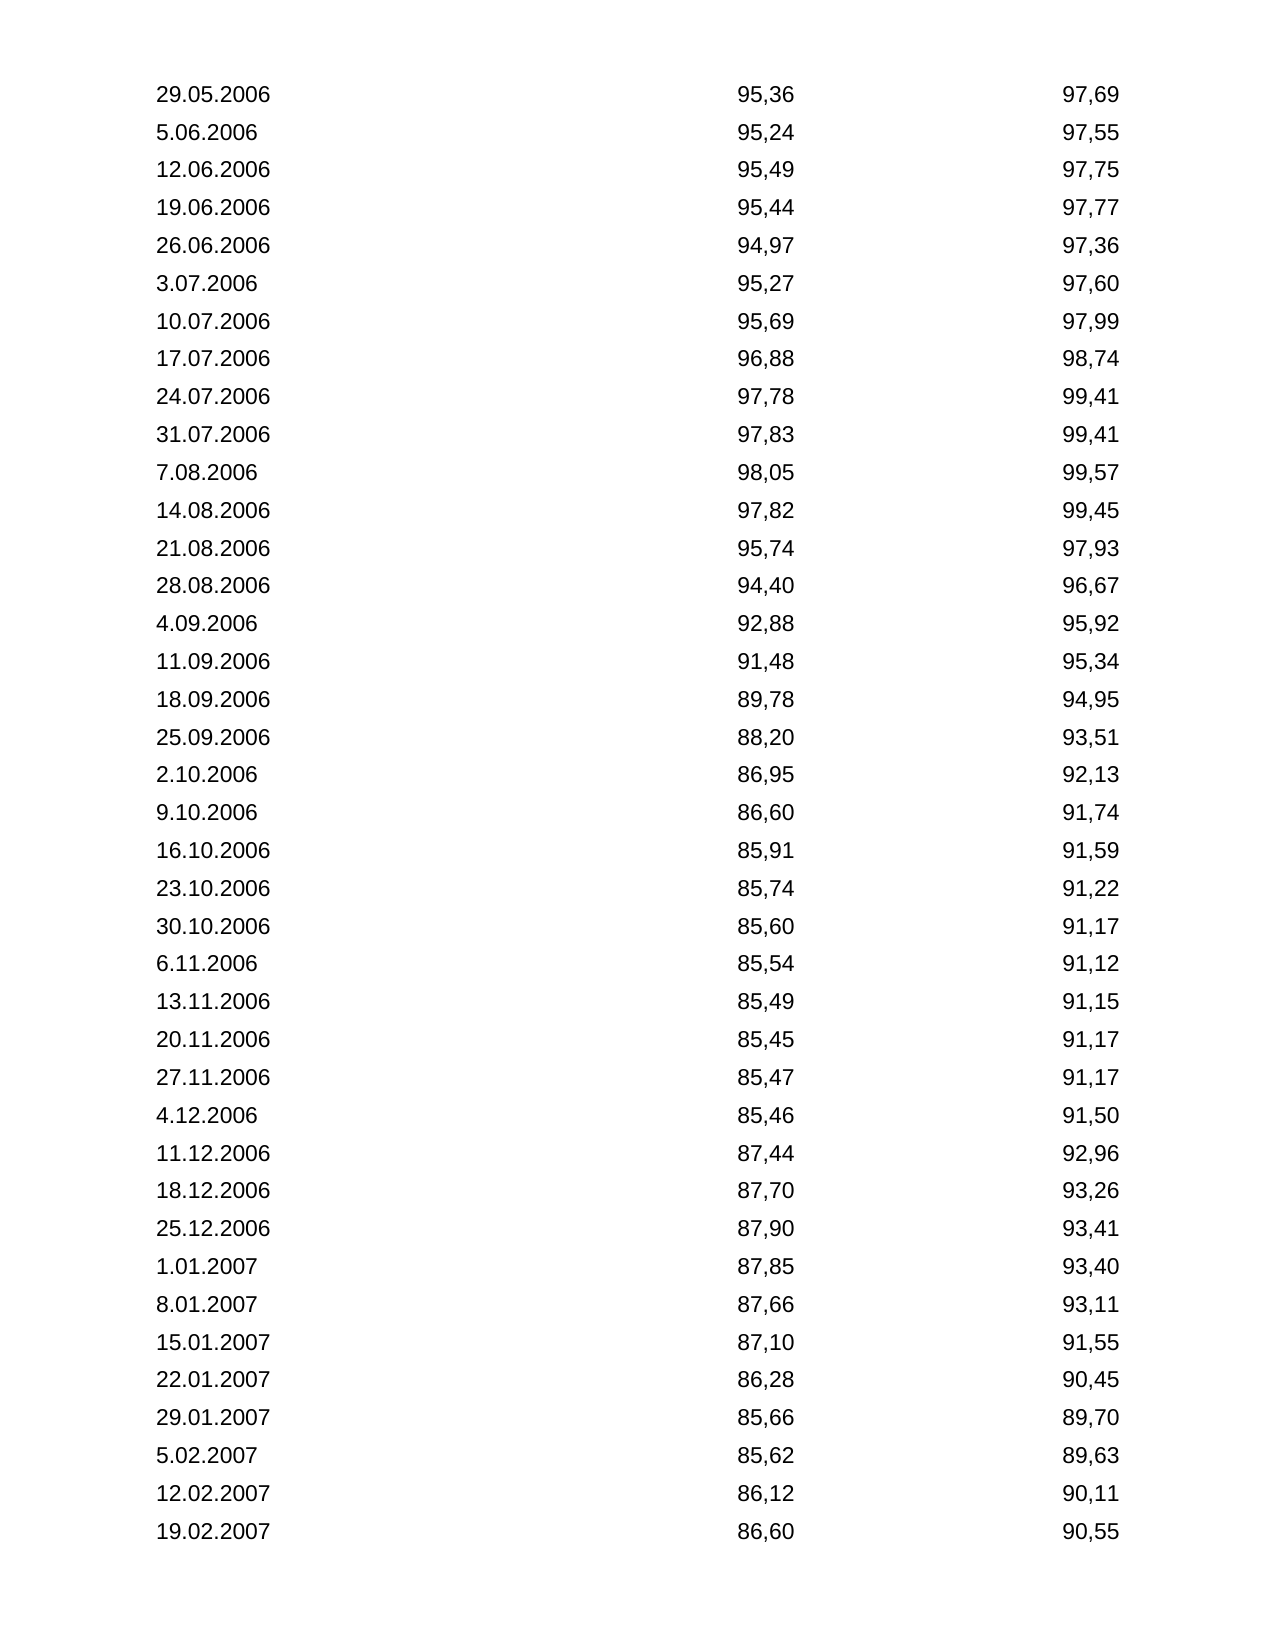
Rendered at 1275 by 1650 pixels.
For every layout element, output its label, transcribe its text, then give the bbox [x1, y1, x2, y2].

table_cell 95,24 [475, 113, 800, 151]
table_cell 9.10.2006 [150, 794, 475, 831]
table_cell 91,59 [800, 831, 1125, 869]
table_cell 87,90 [475, 1209, 800, 1247]
table_cell 5.02.2007 [150, 1436, 475, 1474]
table_cell 87,70 [475, 1172, 800, 1209]
table_cell 94,97 [475, 226, 800, 264]
table_cell 12.02.2007 [150, 1474, 475, 1512]
table_cell 85,62 [475, 1436, 800, 1474]
table_cell 85,45 [475, 1020, 800, 1058]
table_cell 92,96 [800, 1134, 1125, 1172]
table_cell 20.11.2006 [150, 1020, 475, 1058]
table_cell 13.11.2006 [150, 983, 475, 1020]
table_cell 93,51 [800, 718, 1125, 756]
table_cell 87,85 [475, 1247, 800, 1285]
table_cell 18.09.2006 [150, 680, 475, 718]
table_cell 95,74 [475, 529, 800, 567]
table_cell 8.01.2007 [150, 1285, 475, 1323]
table_cell 19.06.2006 [150, 189, 475, 226]
table_cell 18.12.2006 [150, 1172, 475, 1209]
table_cell 30.10.2006 [150, 907, 475, 945]
table_cell 11.12.2006 [150, 1134, 475, 1172]
table_cell 93,26 [800, 1172, 1125, 1209]
table_cell 97,60 [800, 264, 1125, 302]
table_cell 92,88 [475, 604, 800, 642]
table_cell 25.12.2006 [150, 1209, 475, 1247]
table_cell 89,70 [800, 1399, 1125, 1436]
table_cell 86,60 [475, 1512, 800, 1550]
table_cell 97,99 [800, 302, 1125, 340]
table_cell 85,66 [475, 1399, 800, 1436]
table_cell 3.07.2006 [150, 264, 475, 302]
table_cell 91,74 [800, 794, 1125, 831]
table_cell 93,41 [800, 1209, 1125, 1247]
table_cell 94,40 [475, 567, 800, 604]
table_cell 88,20 [475, 718, 800, 756]
table_cell 85,60 [475, 907, 800, 945]
table_cell 27.11.2006 [150, 1058, 475, 1096]
table_cell 91,15 [800, 983, 1125, 1020]
table_cell 92,13 [800, 756, 1125, 793]
table_cell 99,45 [800, 491, 1125, 529]
table_cell 91,55 [800, 1323, 1125, 1361]
table_cell 93,11 [800, 1285, 1125, 1323]
table_cell 12.06.2006 [150, 151, 475, 188]
table_cell 5.06.2006 [150, 113, 475, 151]
table_cell 86,95 [475, 756, 800, 793]
table_cell 24.07.2006 [150, 378, 475, 415]
table_cell 19.02.2007 [150, 1512, 475, 1550]
table_cell 91,17 [800, 1058, 1125, 1096]
table_cell 87,66 [475, 1285, 800, 1323]
table_cell 95,34 [800, 642, 1125, 680]
table_cell 97,55 [800, 113, 1125, 151]
table_cell 86,12 [475, 1474, 800, 1512]
table_cell 4.09.2006 [150, 604, 475, 642]
table_cell 21.08.2006 [150, 529, 475, 567]
table_cell 31.07.2006 [150, 415, 475, 453]
table_cell 29.05.2006 [150, 75, 475, 113]
table_cell 97,93 [800, 529, 1125, 567]
table_cell 91,50 [800, 1096, 1125, 1134]
table_cell 85,49 [475, 983, 800, 1020]
table_cell 85,74 [475, 869, 800, 907]
table_cell 91,17 [800, 907, 1125, 945]
table_cell 98,74 [800, 340, 1125, 377]
table_cell 97,77 [800, 189, 1125, 226]
table_cell 97,36 [800, 226, 1125, 264]
table_cell 97,75 [800, 151, 1125, 188]
table_cell 93,40 [800, 1247, 1125, 1285]
table_cell 85,46 [475, 1096, 800, 1134]
table_cell 86,28 [475, 1361, 800, 1398]
table_cell 95,49 [475, 151, 800, 188]
table_cell 17.07.2006 [150, 340, 475, 377]
table_cell 1.01.2007 [150, 1247, 475, 1285]
table_cell 91,48 [475, 642, 800, 680]
table_cell 95,36 [475, 75, 800, 113]
table_cell 25.09.2006 [150, 718, 475, 756]
table_cell 89,78 [475, 680, 800, 718]
table_cell 85,54 [475, 945, 800, 982]
table_cell 85,47 [475, 1058, 800, 1096]
table_cell 87,44 [475, 1134, 800, 1172]
table_cell 99,41 [800, 415, 1125, 453]
table_cell 26.06.2006 [150, 226, 475, 264]
table_cell 97,83 [475, 415, 800, 453]
table_cell 95,27 [475, 264, 800, 302]
table_cell 90,11 [800, 1474, 1125, 1512]
table_cell 29.01.2007 [150, 1399, 475, 1436]
table_cell 95,92 [800, 604, 1125, 642]
table_cell 7.08.2006 [150, 453, 475, 491]
table_cell 4.12.2006 [150, 1096, 475, 1134]
table_cell 91,22 [800, 869, 1125, 907]
table_cell 90,45 [800, 1361, 1125, 1398]
table_cell 14.08.2006 [150, 491, 475, 529]
table_cell 97,78 [475, 378, 800, 415]
table_cell 6.11.2006 [150, 945, 475, 982]
table_cell 87,10 [475, 1323, 800, 1361]
table_cell 95,44 [475, 189, 800, 226]
table_cell 99,57 [800, 453, 1125, 491]
table_cell 98,05 [475, 453, 800, 491]
table_cell 10.07.2006 [150, 302, 475, 340]
table_cell 85,91 [475, 831, 800, 869]
table_cell 99,41 [800, 378, 1125, 415]
table_cell 11.09.2006 [150, 642, 475, 680]
table_cell 96,88 [475, 340, 800, 377]
table_cell 96,67 [800, 567, 1125, 604]
table_cell 91,17 [800, 1020, 1125, 1058]
table_cell 90,55 [800, 1512, 1125, 1550]
table_cell 97,82 [475, 491, 800, 529]
table_cell 91,12 [800, 945, 1125, 982]
table_cell 86,60 [475, 794, 800, 831]
table_cell 23.10.2006 [150, 869, 475, 907]
table_cell 16.10.2006 [150, 831, 475, 869]
table_cell 97,69 [800, 75, 1125, 113]
table_cell 95,69 [475, 302, 800, 340]
table_cell 15.01.2007 [150, 1323, 475, 1361]
table_cell 2.10.2006 [150, 756, 475, 793]
table_cell 89,63 [800, 1436, 1125, 1474]
table_cell 28.08.2006 [150, 567, 475, 604]
table_cell 94,95 [800, 680, 1125, 718]
table_cell 22.01.2007 [150, 1361, 475, 1398]
